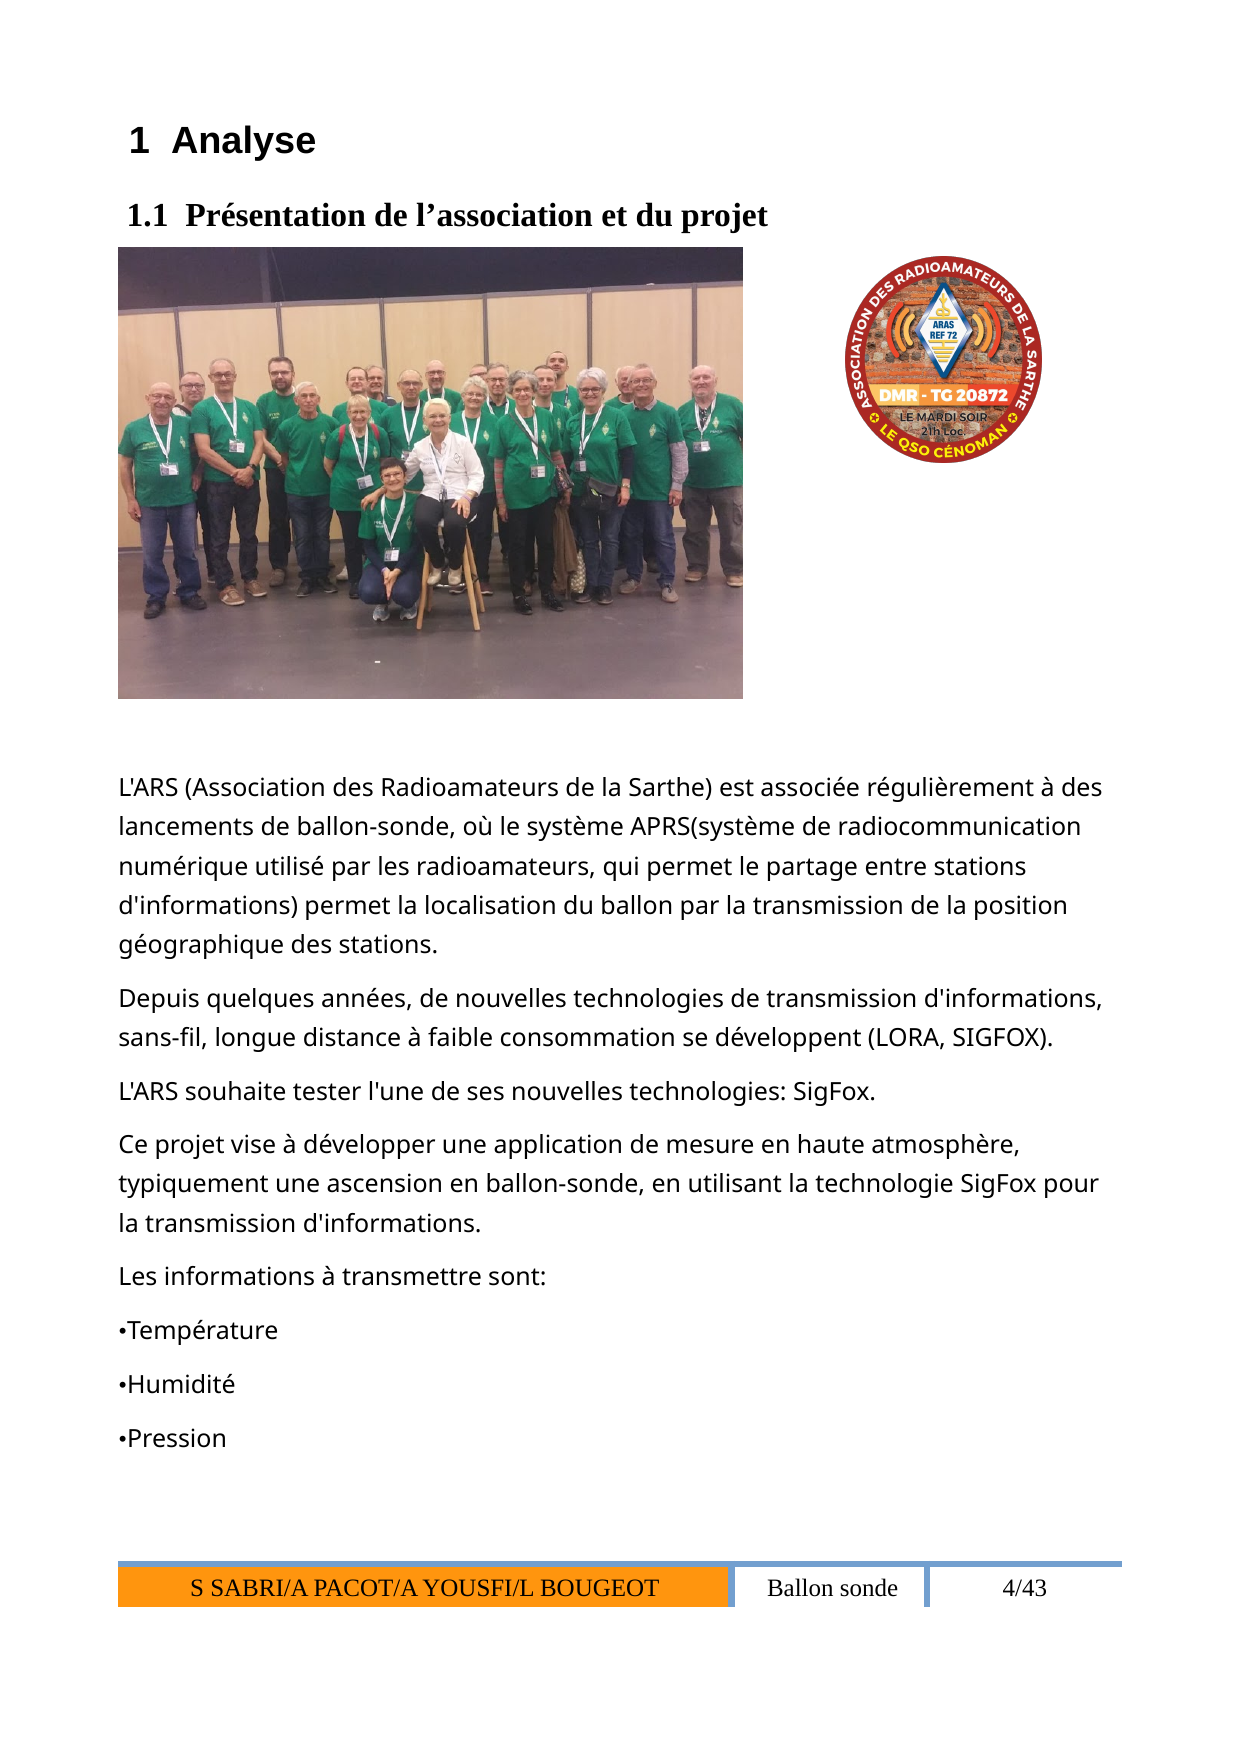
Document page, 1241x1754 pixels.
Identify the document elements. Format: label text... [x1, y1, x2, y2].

subtitle Présentation de l’association et du projet [118, 195, 1122, 234]
text •Humidité [118, 1367, 1122, 1401]
picture [845, 256, 1042, 463]
text L'ARS souhaite tester l'une de ses nouvelles technologies: SigFox. [118, 1073, 1122, 1107]
picture [118, 247, 743, 699]
text L'ARS (Association des Radioamateurs de la Sarthe) est associée régulièrement à des lancements de ballon-sonde, où le système APRS(système de radiocommunication numérique utilisé par les radioamateurs, qui permet le partage entre stations d'informations) permet la localisation du ballon par la transmission de la position géographique des stations. [118, 770, 1122, 961]
text Depuis quelques années, de nouvelles technologies de transmission d'informations, sans-fil, longue distance à faible consommation se développent (LORA, SIGFOX). [118, 980, 1122, 1053]
text Les informations à transmettre sont: [118, 1259, 1122, 1293]
text •Pression [118, 1420, 1122, 1454]
text •Température [118, 1313, 1122, 1347]
text Ce projet vise à développer une application de mesure en haute atmosphère, typiquement une ascension en ballon-sonde, en utilisant la technologie SigFox pour la transmission d'informations. [118, 1127, 1122, 1239]
subtitle Analyse [118, 118, 1122, 162]
